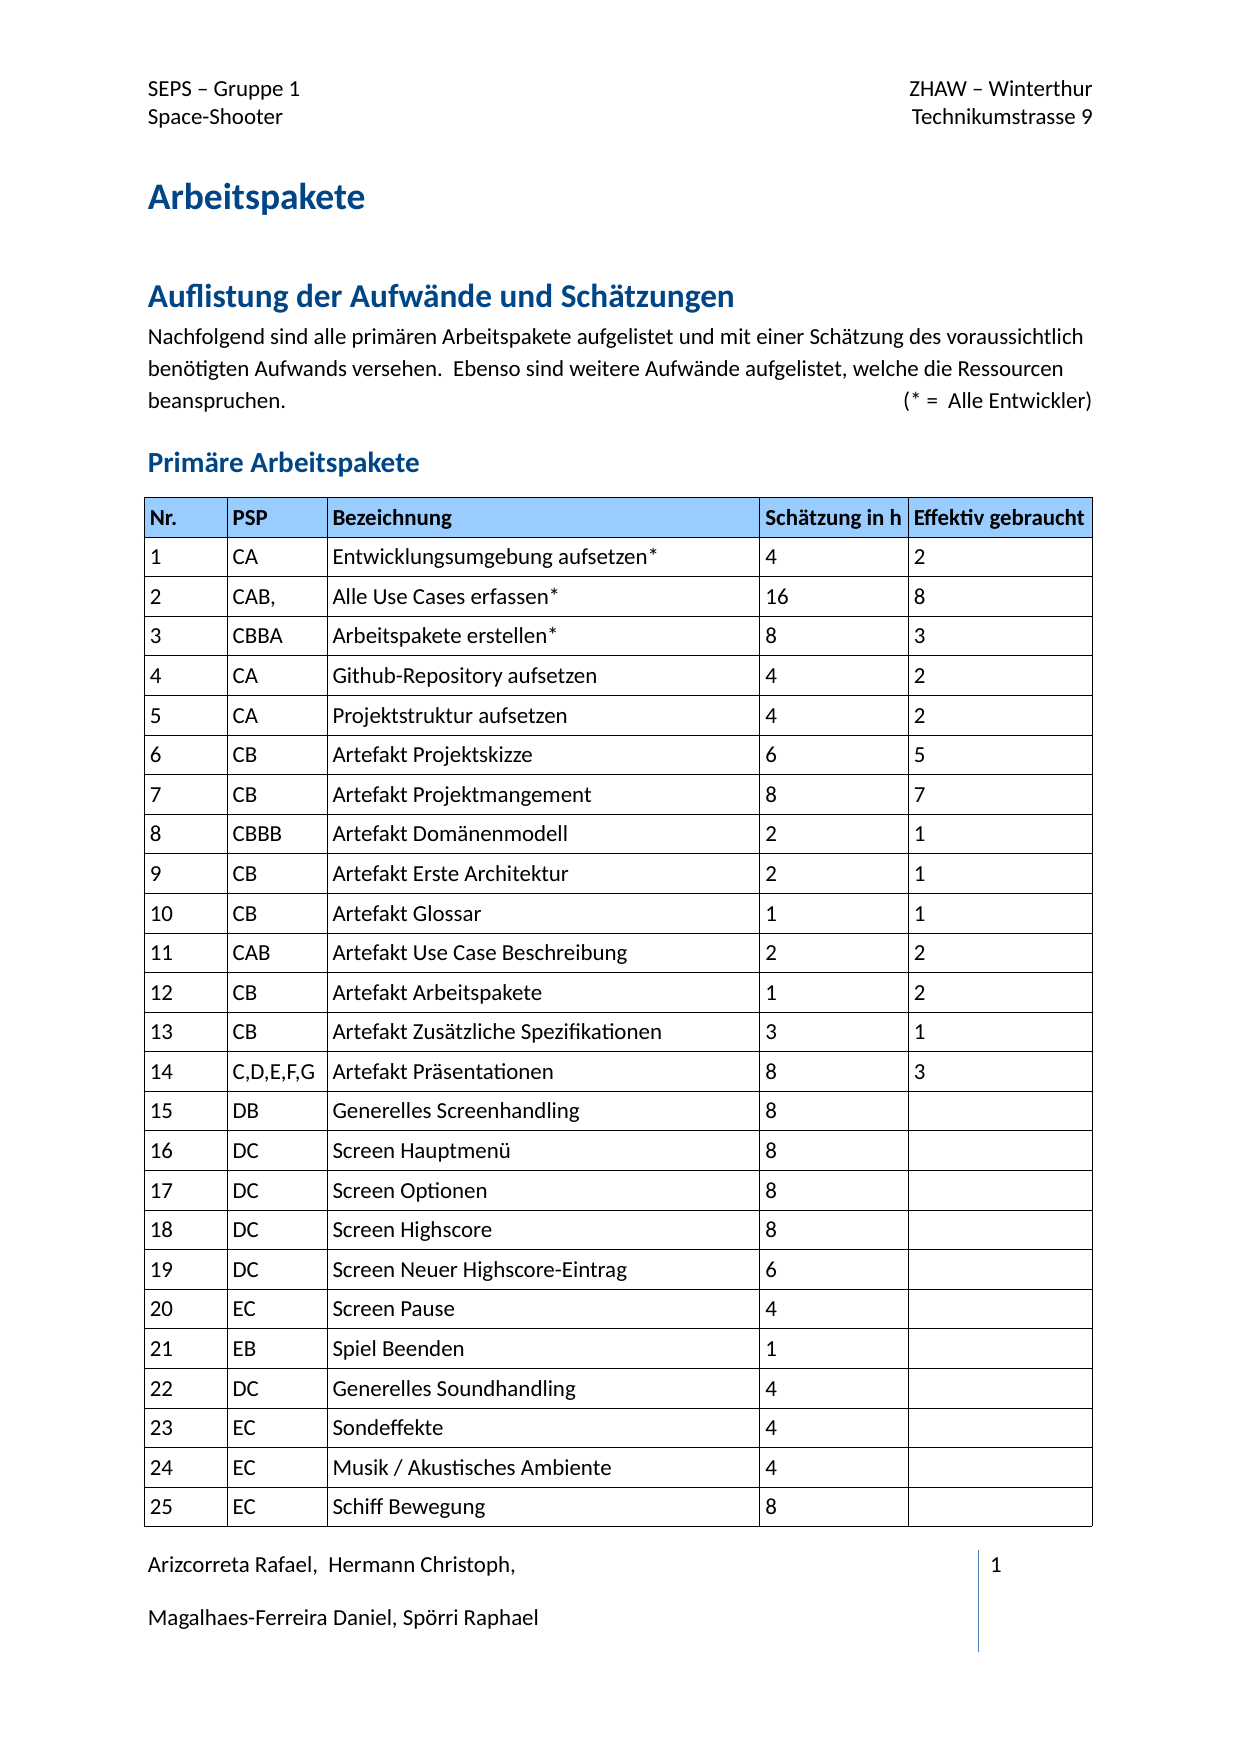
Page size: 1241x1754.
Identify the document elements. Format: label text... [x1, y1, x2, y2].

table_cell 1 [909, 894, 1092, 932]
table_header Schätzung in h [760, 498, 908, 537]
table_cell 8 [909, 577, 1092, 616]
table_cell 2 [909, 538, 1092, 576]
table_cell CAB [228, 934, 327, 972]
table_cell 9 [145, 854, 227, 893]
table_cell Artefakt Arbeitspakete [328, 973, 759, 1012]
table_cell 1 [760, 1329, 908, 1368]
table_cell Github-Repository aufsetzen [328, 656, 759, 695]
table_cell 1 [909, 815, 1092, 853]
table_cell [909, 1290, 1092, 1328]
table_cell 3 [909, 1052, 1092, 1091]
table_cell 8 [760, 617, 908, 655]
table_cell 4 [760, 696, 908, 734]
table_cell CB [228, 973, 327, 1012]
table_cell 5 [145, 696, 227, 734]
table_cell CA [228, 538, 327, 576]
table_cell 1 [909, 854, 1092, 893]
table_cell 23 [145, 1409, 227, 1447]
table_cell Screen Optionen [328, 1171, 759, 1209]
table_cell Screen Highscore [328, 1211, 759, 1249]
table_cell EC [228, 1290, 327, 1328]
table_cell 7 [909, 775, 1092, 814]
table_cell DB [228, 1092, 327, 1130]
subtitle Primäre Arbeitspakete [148, 444, 1093, 479]
table_cell 8 [760, 1052, 908, 1091]
table_cell 12 [145, 973, 227, 1012]
table_cell 8 [760, 1131, 908, 1170]
table_cell EC [228, 1488, 327, 1526]
table_cell Artefakt Glossar [328, 894, 759, 932]
table_cell 4 [760, 1290, 908, 1328]
table_cell 25 [145, 1488, 227, 1526]
table_cell 8 [760, 775, 908, 814]
table_cell 4 [760, 1409, 908, 1447]
table_cell CBBB [228, 815, 327, 853]
table_cell 21 [145, 1329, 227, 1368]
table_cell CB [228, 854, 327, 893]
table_cell 2 [145, 577, 227, 616]
table_cell CB [228, 1013, 327, 1051]
table_cell 4 [145, 656, 227, 695]
table_cell [909, 1369, 1092, 1407]
table_cell Screen Neuer Highscore-Eintrag [328, 1250, 759, 1289]
table_header PSP [228, 498, 327, 537]
table_cell 20 [145, 1290, 227, 1328]
table_cell DC [228, 1131, 327, 1170]
table_cell 2 [909, 656, 1092, 695]
table_cell 4 [760, 1369, 908, 1407]
table_cell 1 [760, 973, 908, 1012]
table_cell DC [228, 1211, 327, 1249]
table_cell 22 [145, 1369, 227, 1407]
table_cell Alle Use Cases erfassen* [328, 577, 759, 616]
table_cell 4 [760, 656, 908, 695]
table_cell 3 [145, 617, 227, 655]
table_header Bezeichnung [328, 498, 759, 537]
table_cell C,D,E,F,G [228, 1052, 327, 1091]
text Nachfolgend sind alle primären Arbeitspakete aufgelistet und mit einer Schätzung des voraussichtlich benötigten Aufwands versehen. Ebenso sind weitere Aufwände aufgelistet, welche die Ressourcen beanspruchen. (* = Alle Entwickler) [148, 322, 1093, 414]
table_cell 14 [145, 1052, 227, 1091]
table_cell DC [228, 1171, 327, 1209]
title Arbeitspakete [148, 173, 1093, 218]
table_cell [909, 1092, 1092, 1130]
table_cell [909, 1329, 1092, 1368]
table_cell 2 [909, 696, 1092, 734]
table_cell CB [228, 775, 327, 814]
table_cell CB [228, 894, 327, 932]
table_cell 8 [760, 1092, 908, 1130]
table_cell CAB, [228, 577, 327, 616]
table_cell [909, 1488, 1092, 1526]
table_cell [909, 1171, 1092, 1209]
table_cell Generelles Soundhandling [328, 1369, 759, 1407]
table_cell 3 [760, 1013, 908, 1051]
table_cell 24 [145, 1448, 227, 1487]
table_cell Artefakt Projektmangement [328, 775, 759, 814]
table_cell 8 [760, 1488, 908, 1526]
table_header Effektiv gebraucht [909, 498, 1092, 537]
table_cell [909, 1409, 1092, 1447]
table_cell Artefakt Projektskizze [328, 736, 759, 774]
table_header Nr. [145, 498, 227, 537]
table_cell DC [228, 1250, 327, 1289]
table_cell 13 [145, 1013, 227, 1051]
table_cell 6 [760, 1250, 908, 1289]
table_cell EC [228, 1448, 327, 1487]
table_cell Artefakt Domänenmodell [328, 815, 759, 853]
table_cell 2 [760, 854, 908, 893]
table_cell 5 [909, 736, 1092, 774]
table_cell 8 [760, 1211, 908, 1249]
table_cell Entwicklungsumgebung aufsetzen* [328, 538, 759, 576]
table_cell Schiff Bewegung [328, 1488, 759, 1526]
table_cell 4 [760, 538, 908, 576]
table_cell Arbeitspakete erstellen* [328, 617, 759, 655]
table_cell CB [228, 736, 327, 774]
table_cell 11 [145, 934, 227, 972]
table_cell 2 [760, 815, 908, 853]
table_cell CBBA [228, 617, 327, 655]
table_cell 8 [145, 815, 227, 853]
table_cell 4 [760, 1448, 908, 1487]
table_cell 2 [909, 973, 1092, 1012]
table_cell 16 [145, 1131, 227, 1170]
table_cell CA [228, 656, 327, 695]
table_cell 7 [145, 775, 227, 814]
table_cell 10 [145, 894, 227, 932]
table_cell CA [228, 696, 327, 734]
table_cell 17 [145, 1171, 227, 1209]
table_cell 6 [760, 736, 908, 774]
table_cell Artefakt Use Case Beschreibung [328, 934, 759, 972]
subtitle Auflistung der Aufwände und Schätzungen [148, 275, 1093, 316]
table_cell 19 [145, 1250, 227, 1289]
table_cell 3 [909, 617, 1092, 655]
table_cell Artefakt Erste Architektur [328, 854, 759, 893]
table_cell 18 [145, 1211, 227, 1249]
table_cell 16 [760, 577, 908, 616]
table_cell EC [228, 1409, 327, 1447]
table_cell Generelles Screenhandling [328, 1092, 759, 1130]
table_cell 2 [760, 934, 908, 972]
table_cell 15 [145, 1092, 227, 1130]
table_cell 6 [145, 736, 227, 774]
table_cell 1 [145, 538, 227, 576]
table_cell DC [228, 1369, 327, 1407]
table_cell Artefakt Präsentationen [328, 1052, 759, 1091]
table_cell [909, 1211, 1092, 1249]
table_cell Screen Hauptmenü [328, 1131, 759, 1170]
table_cell Screen Pause [328, 1290, 759, 1328]
table_cell Projektstruktur aufsetzen [328, 696, 759, 734]
table_cell 2 [909, 934, 1092, 972]
table_cell 1 [760, 894, 908, 932]
table_cell 1 [909, 1013, 1092, 1051]
table_cell EB [228, 1329, 327, 1368]
table_cell Artefakt Zusätzliche Spezifikationen [328, 1013, 759, 1051]
table_cell 8 [760, 1171, 908, 1209]
table_cell [909, 1250, 1092, 1289]
table_cell [909, 1448, 1092, 1487]
table_cell Musik / Akustisches Ambiente [328, 1448, 759, 1487]
table_cell Spiel Beenden [328, 1329, 759, 1368]
table_cell Sondeffekte [328, 1409, 759, 1447]
table_cell [909, 1131, 1092, 1170]
